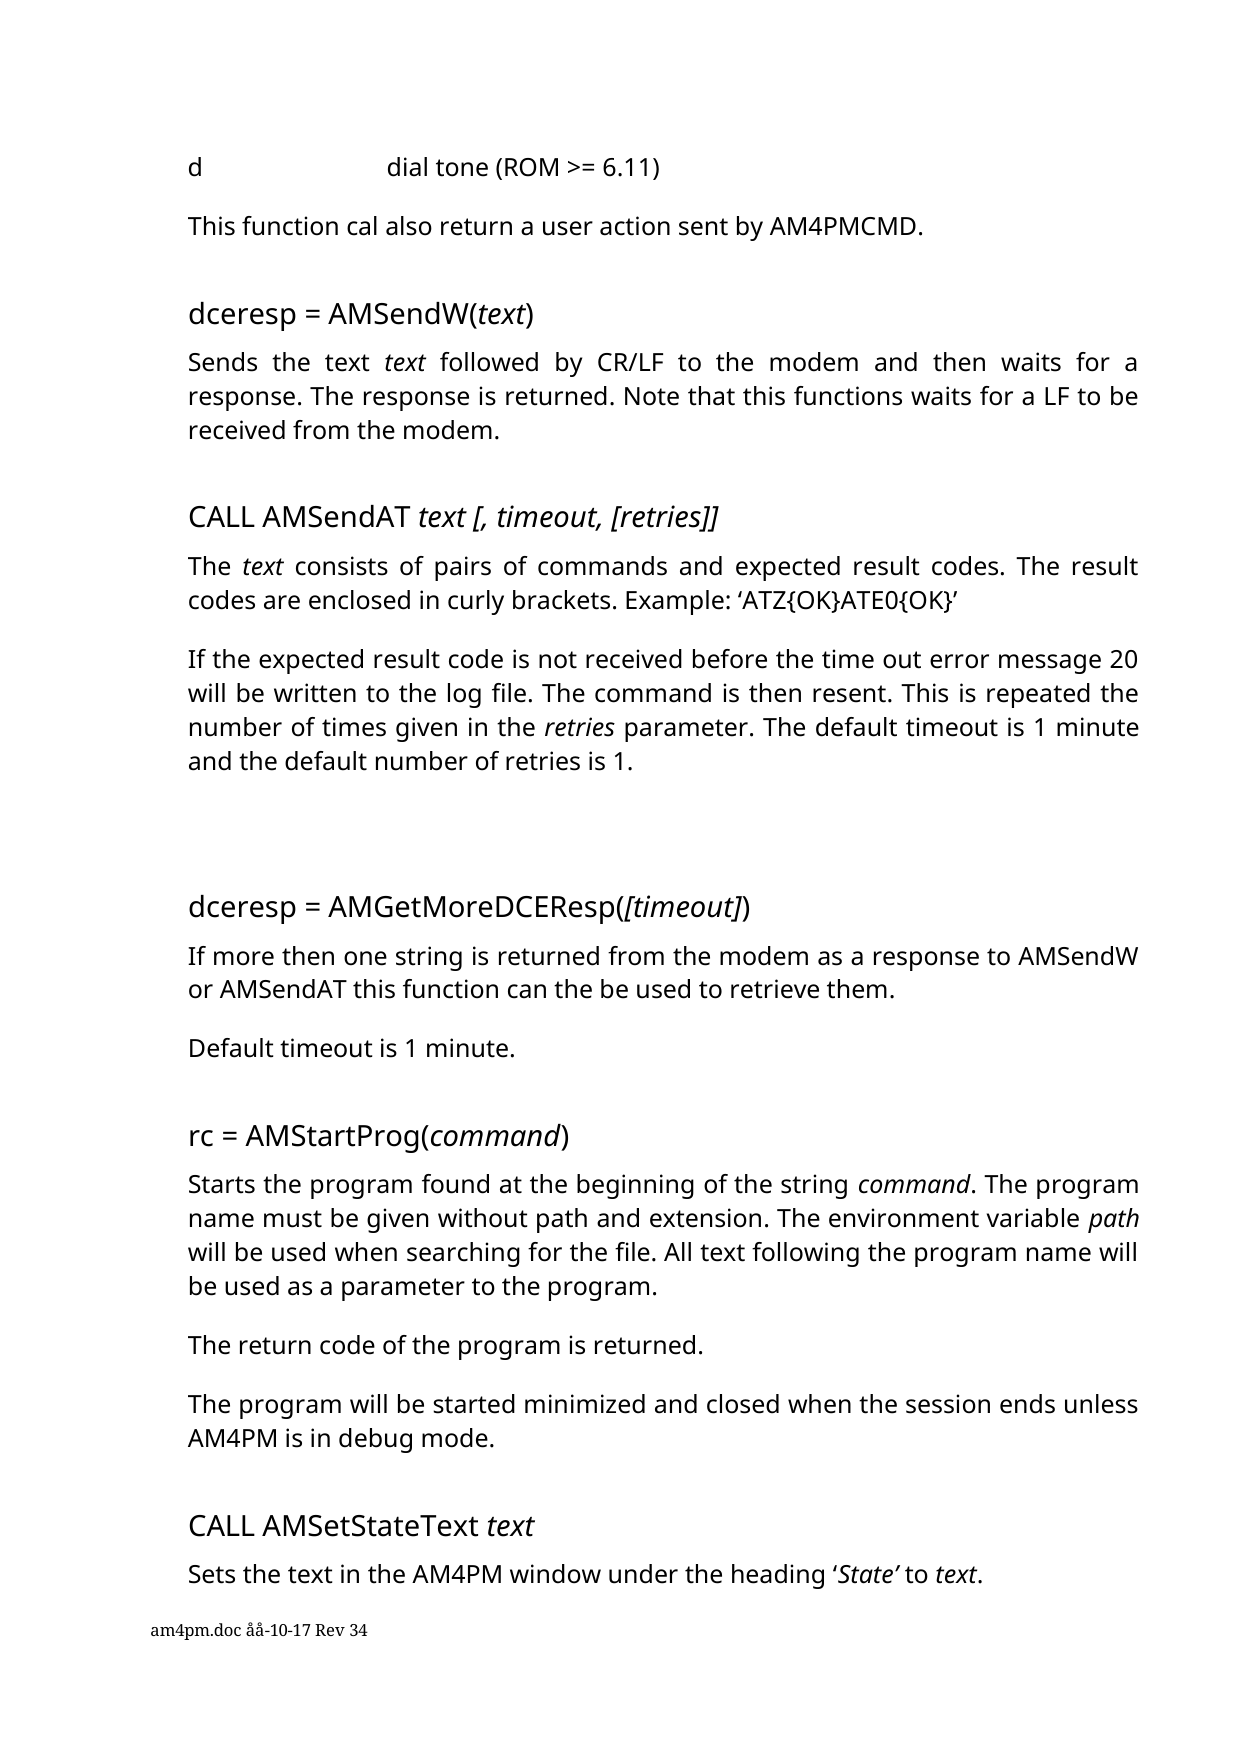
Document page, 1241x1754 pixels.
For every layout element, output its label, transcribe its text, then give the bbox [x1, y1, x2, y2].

text d dial tone (ROM >= 6.11) [187, 150, 1140, 184]
text The return code of the program is returned. [188, 1328, 1140, 1362]
text If the expected result code is not received before the time out error message 20 will be written to the log file. The command is then resent. This is repeated the number of times given in the retries parameter. The default timeout is 1 minute and the default number of retries is 1. [188, 642, 1140, 778]
subtitle rc = AMStartProg(command) [188, 1115, 1140, 1155]
text If more then one string is returned from the modem as a response to AMSendW or AMSendAT this function can the be used to retrieve them. [188, 938, 1140, 1006]
subtitle CALL AMSetStateText text [188, 1505, 1140, 1544]
text The program will be started minimized and closed when the session ends unless AM4PM is in debug mode. [188, 1387, 1140, 1455]
text Starts the program found at the beginning of the string command. The program name must be given without path and extension. The environment variable path will be used when searching for the file. All text following the program name will be used as a parameter to the program. [188, 1167, 1140, 1303]
subtitle CALL AMSendAT text [, timeout, [retries]] [188, 497, 1140, 536]
subtitle dceresp = AMSendW(text) [188, 293, 1140, 332]
text Sends the text text followed by CR/LF to the modem and then waits for a response. The response is returned. Note that this functions waits for a LF to be received from the modem. [188, 345, 1140, 447]
subtitle dceresp = AMGetMoreDCEResp([timeout]) [188, 887, 1140, 926]
text The text consists of pairs of commands and expected result codes. The result codes are enclosed in curly brackets. Example: ‘ATZ{OK}ATE0{OK}’ [188, 549, 1140, 617]
text Default timeout is 1 minute. [188, 1031, 1140, 1065]
text This function cal also return a user action sent by AM4PMCMD. [188, 209, 1140, 243]
text Sets the text in the AM4PM window under the heading ‘State’ to text. [188, 1557, 1140, 1591]
